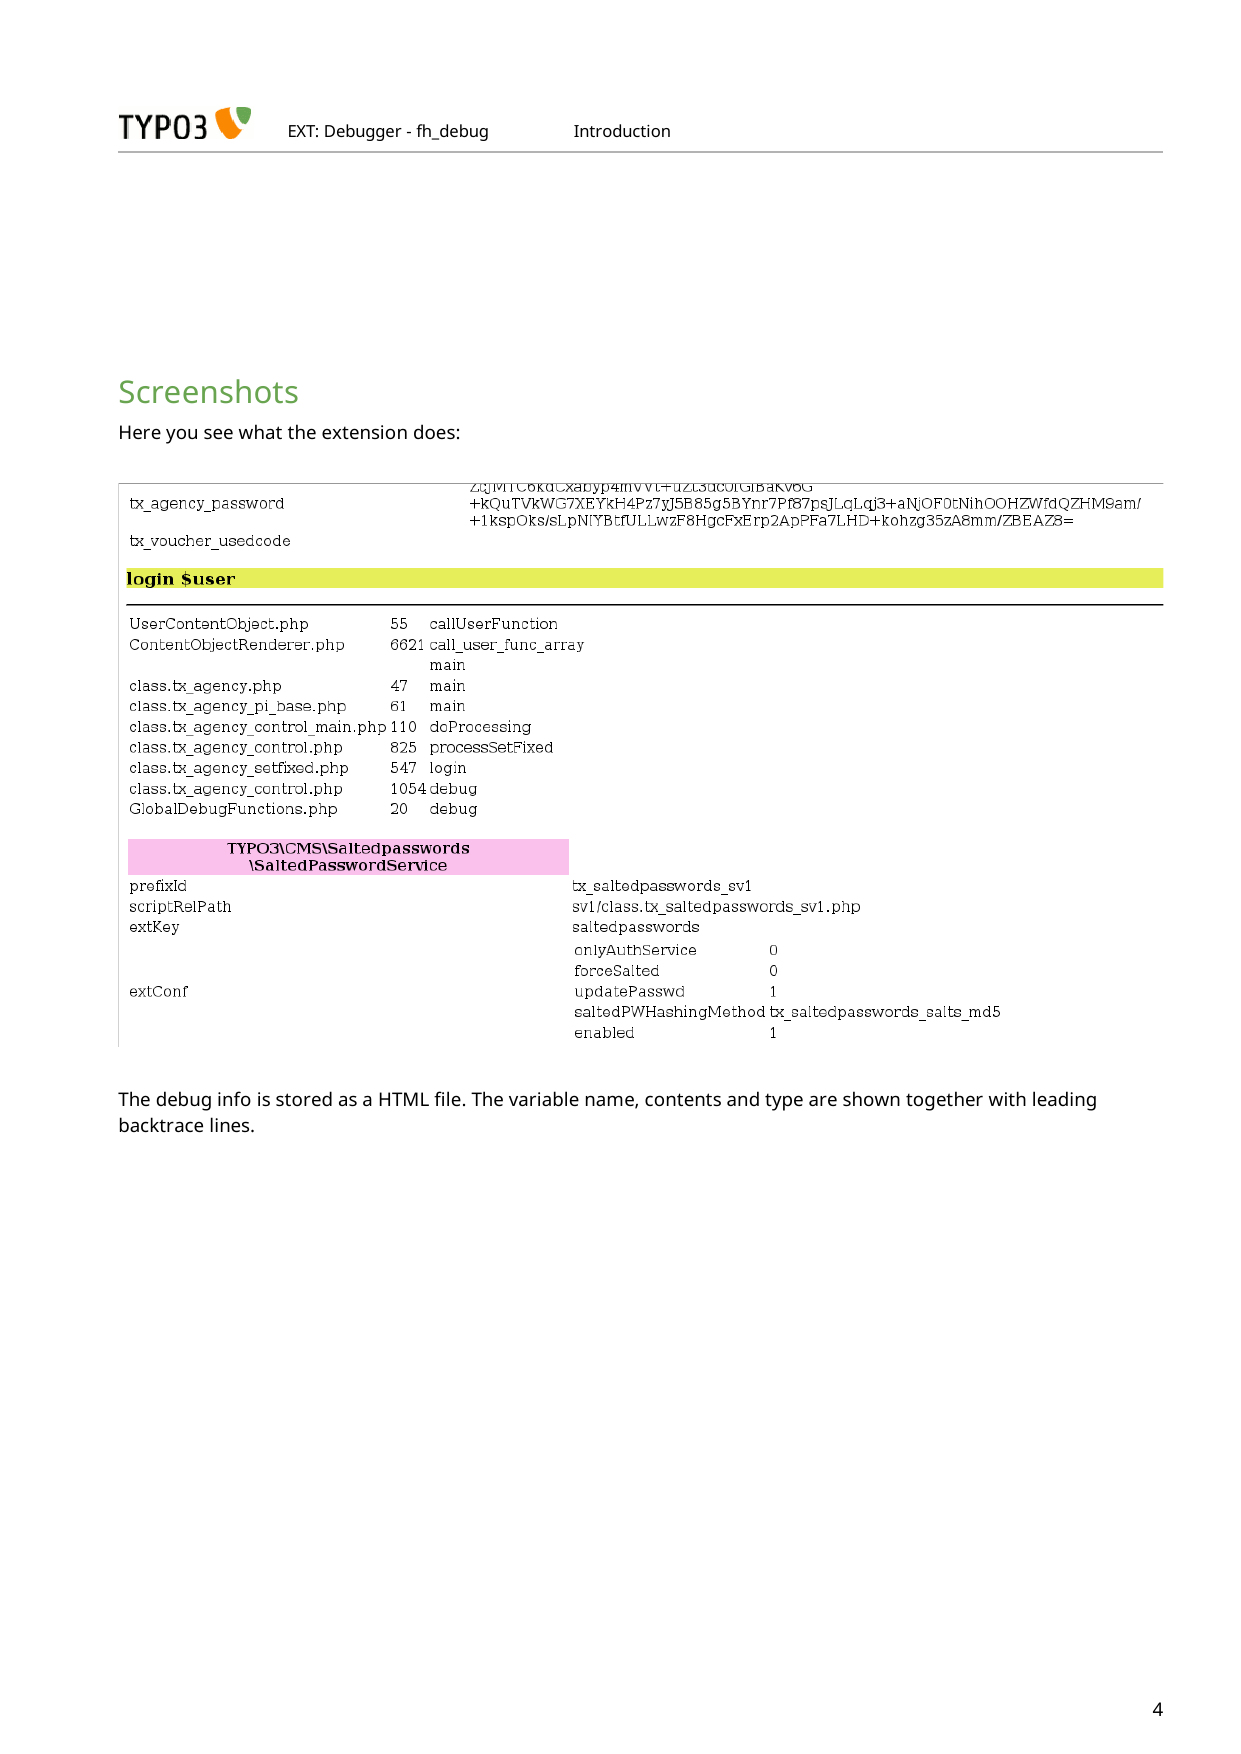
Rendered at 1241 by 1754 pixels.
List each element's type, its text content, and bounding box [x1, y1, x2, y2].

picture [118, 106, 254, 139]
text The debug info is stored as a HTML file. The variable name, contents and type are shown together with leading backtrace lines. [118, 1085, 1163, 1137]
picture [118, 483, 1164, 1047]
text Here you see what the extension does: [118, 419, 1163, 445]
subtitle Screenshots [118, 370, 1163, 413]
